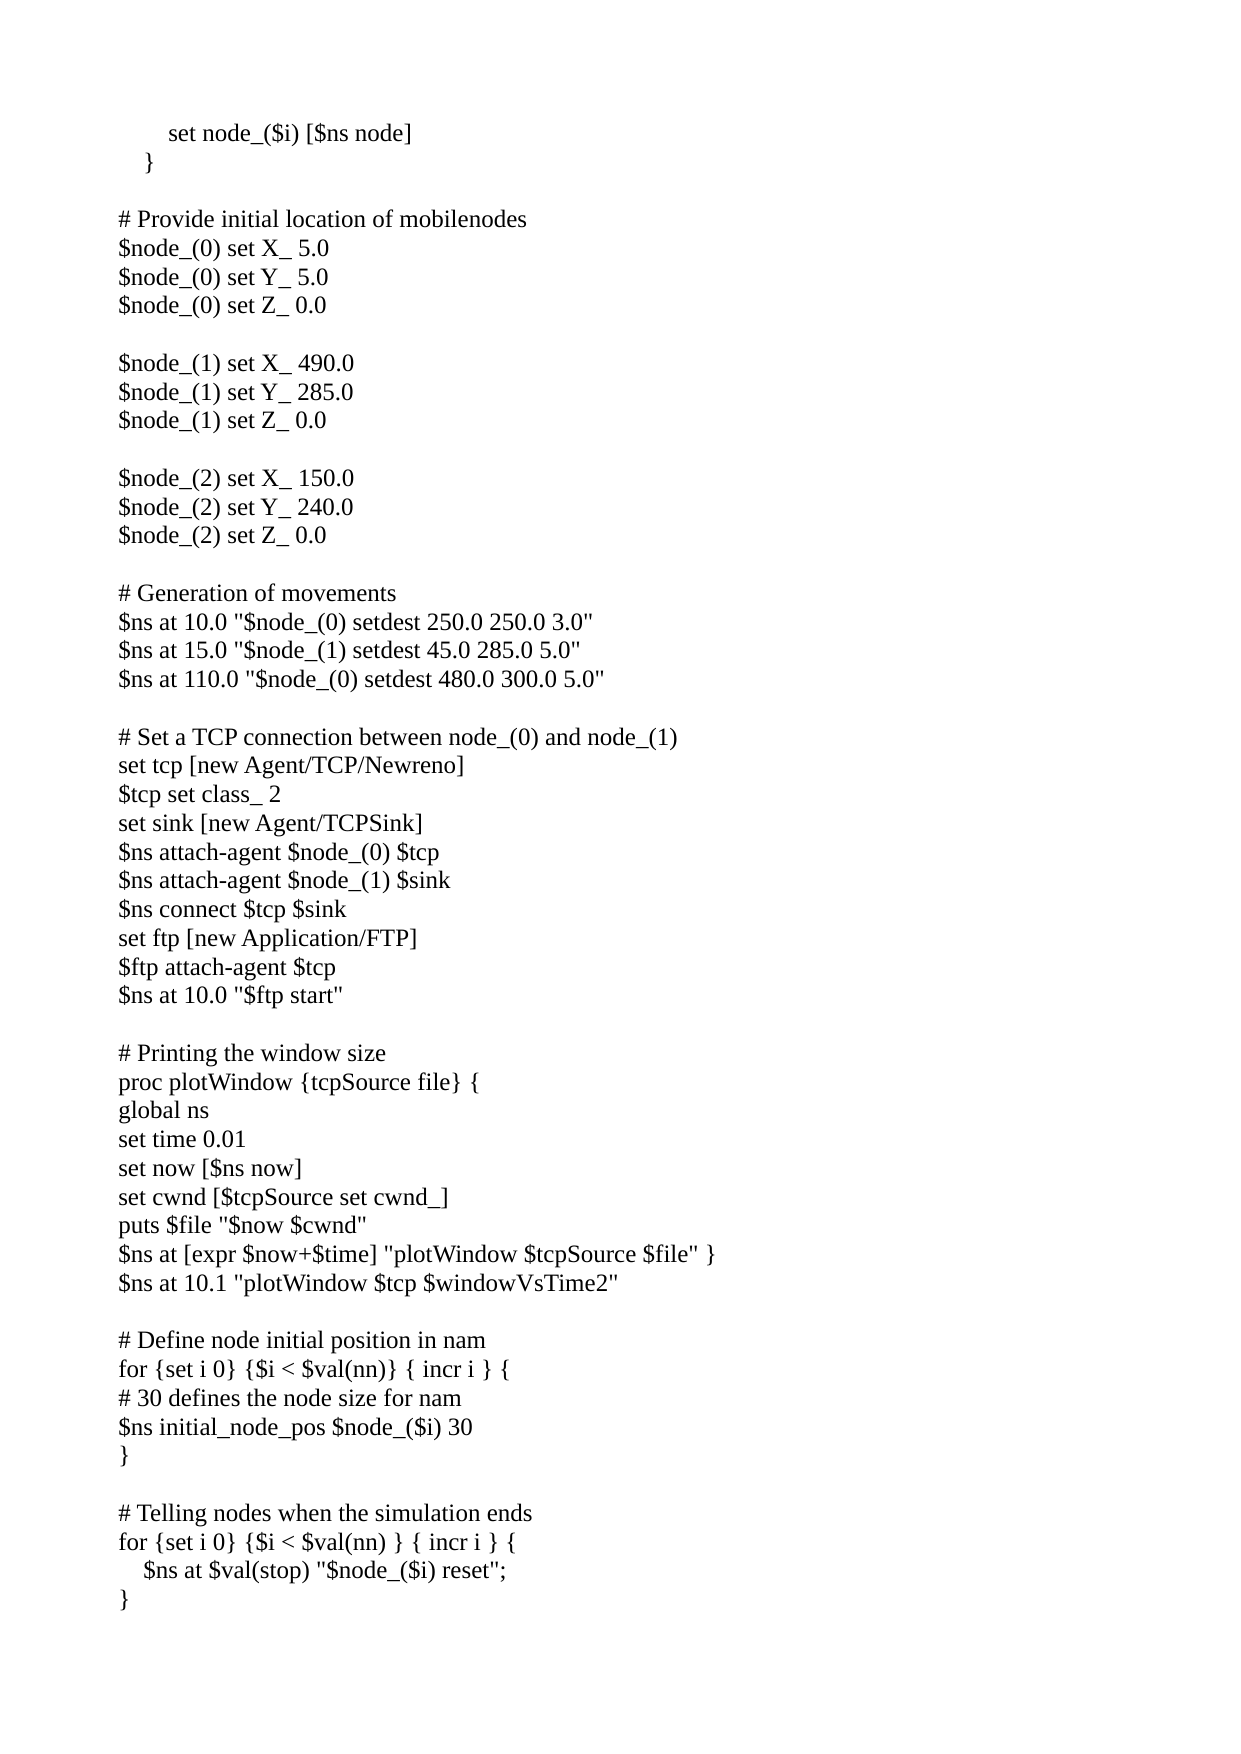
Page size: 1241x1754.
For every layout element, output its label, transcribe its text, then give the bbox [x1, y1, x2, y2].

text set time 0.01 [118, 1124, 1122, 1153]
text puts $file "$now $cwnd" [118, 1211, 1122, 1239]
text $node_(1) set Z_ 0.0 [118, 406, 1122, 434]
text $node_(2) set X_ 150.0 [118, 463, 1122, 492]
text $ns at [expr $now+$time] "plotWindow $tcpSource $file" } [118, 1239, 1122, 1268]
text $ftp attach-agent $tcp [118, 952, 1122, 981]
text } [118, 1584, 1122, 1613]
text # Generation of movements [118, 578, 1122, 607]
text # Telling nodes when the simulation ends [118, 1498, 1122, 1527]
text $ns at 10.1 "plotWindow $tcp $windowVsTime2" [118, 1268, 1122, 1297]
text $ns at $val(stop) "$node_($i) reset"; [118, 1556, 1122, 1584]
text proc plotWindow {tcpSource file} { [118, 1067, 1122, 1096]
text $ns connect $tcp $sink [118, 894, 1122, 923]
text $node_(2) set Y_ 240.0 [118, 492, 1122, 521]
text $ns initial_node_pos $node_($i) 30 [118, 1412, 1122, 1441]
text $node_(1) set Y_ 285.0 [118, 377, 1122, 406]
text $node_(0) set Y_ 5.0 [118, 262, 1122, 291]
text # 30 defines the node size for nam [118, 1383, 1122, 1412]
text # Printing the window size [118, 1038, 1122, 1067]
text $node_(0) set Z_ 0.0 [118, 291, 1122, 319]
text for {set i 0} {$i < $val(nn) } { incr i } { [118, 1527, 1122, 1556]
text $tcp set class_ 2 [118, 779, 1122, 808]
text } [118, 147, 1122, 176]
text $ns attach-agent $node_(1) $sink [118, 866, 1122, 894]
text for {set i 0} {$i < $val(nn)} { incr i } { [118, 1354, 1122, 1383]
text set ftp [new Application/FTP] [118, 923, 1122, 952]
text $ns attach-agent $node_(0) $tcp [118, 837, 1122, 866]
text $node_(2) set Z_ 0.0 [118, 521, 1122, 549]
text # Define node initial position in nam [118, 1326, 1122, 1354]
text # Provide initial location of mobilenodes [118, 204, 1122, 233]
text $node_(0) set X_ 5.0 [118, 233, 1122, 262]
text $ns at 10.0 "$node_(0) setdest 250.0 250.0 3.0" [118, 607, 1122, 636]
text $ns at 10.0 "$ftp start" [118, 981, 1122, 1009]
text set tcp [new Agent/TCP/Newreno] [118, 751, 1122, 779]
text set node_($i) [$ns node] [118, 118, 1122, 147]
text global ns [118, 1096, 1122, 1124]
text set sink [new Agent/TCPSink] [118, 808, 1122, 837]
text # Set a TCP connection between node_(0) and node_(1) [118, 722, 1122, 751]
text $ns at 110.0 "$node_(0) setdest 480.0 300.0 5.0" [118, 664, 1122, 693]
text set now [$ns now] [118, 1153, 1122, 1182]
text $node_(1) set X_ 490.0 [118, 348, 1122, 377]
text set cwnd [$tcpSource set cwnd_] [118, 1182, 1122, 1211]
text } [118, 1441, 1122, 1469]
text $ns at 15.0 "$node_(1) setdest 45.0 285.0 5.0" [118, 636, 1122, 664]
